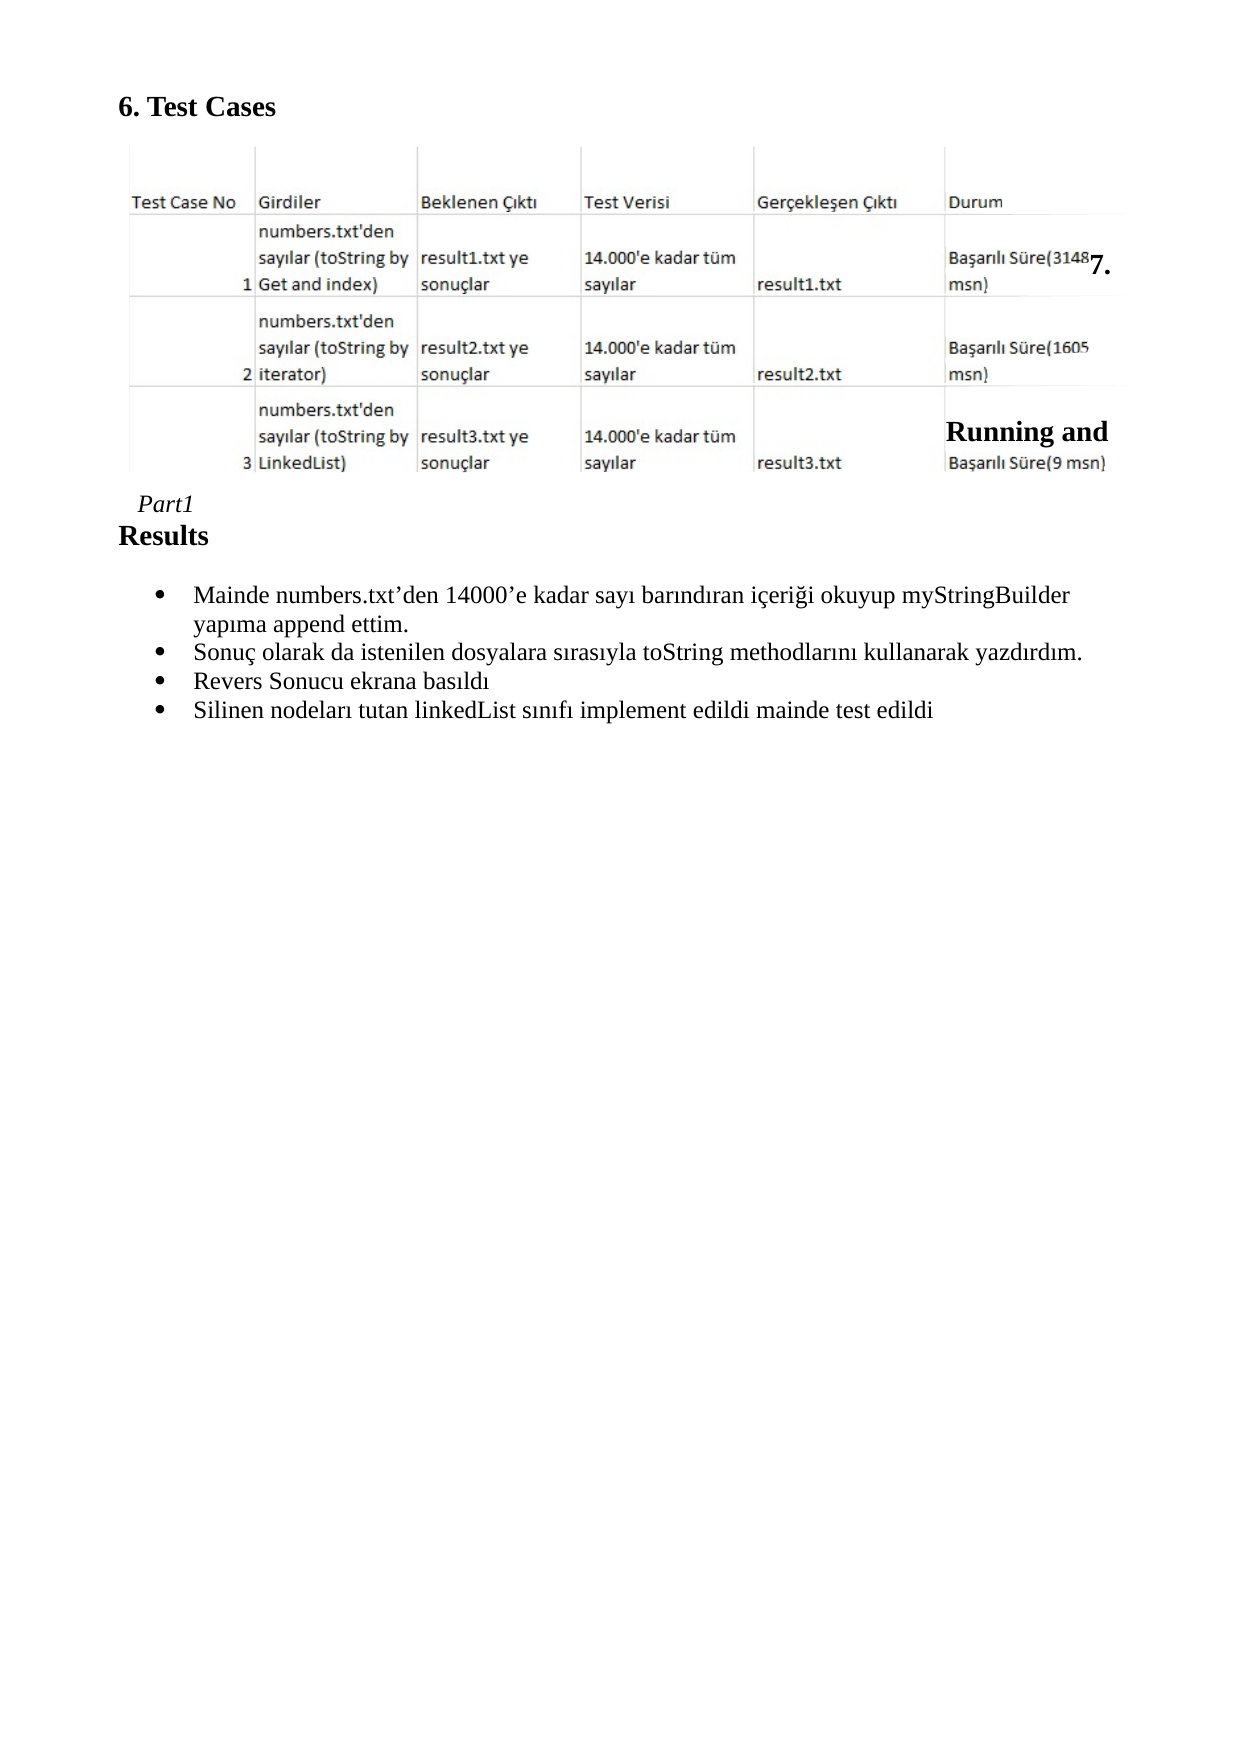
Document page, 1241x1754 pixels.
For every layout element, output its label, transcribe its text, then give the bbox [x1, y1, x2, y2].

text [137, 476, 1141, 489]
text 7. Running and Results [118, 180, 1122, 551]
text Part1 [137, 489, 1141, 518]
text 6. Test Cases [118, 89, 1122, 122]
list Mainde numbers.txt’den 14000’e kadar sayı barındıran içeriği okuyup myStringBuilder yapıma append ettim. [156, 580, 1122, 637]
list Silinen nodeları tutan linkedList sınıfı implement edildi mainde test edildi [156, 695, 1122, 724]
list Sonuç olarak da istenilen dosyalara sırasıyla toString methodlarını kullanarak yazdırdım. [156, 637, 1122, 666]
list Revers Sonucu ekrana basıldı [156, 666, 1122, 695]
